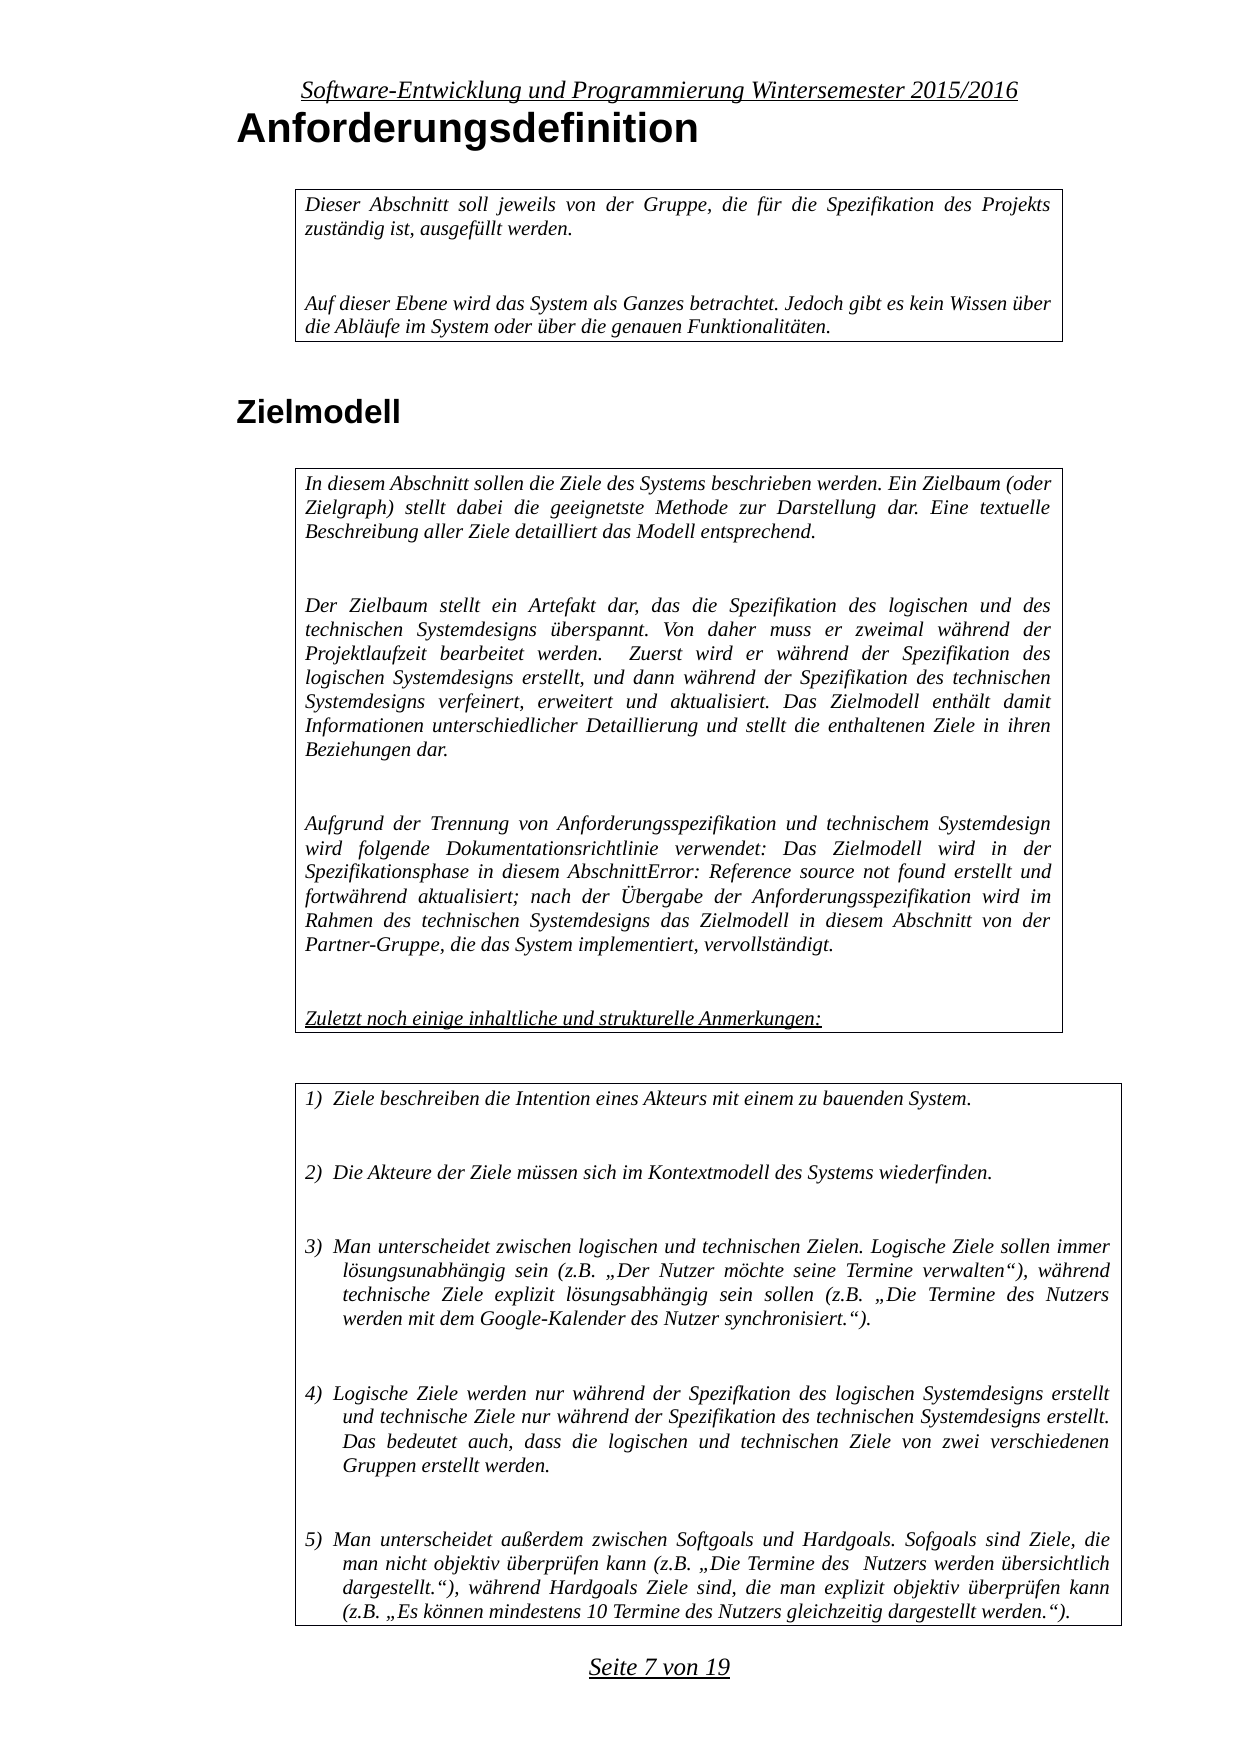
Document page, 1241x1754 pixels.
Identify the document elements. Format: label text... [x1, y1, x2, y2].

text Der Zielbaum stellt ein Artefakt dar, das die Spezifikation des logischen und des technischen Systemdesigns überspannt. Von daher muss er zweimal während der Projektlaufzeit bearbeitet werden. Zuerst wird er während der Spezifikation des logischen Systemdesigns erstellt, und dann während der Spezifikation des technischen Systemdesigns verfeinert, erweitert und aktualisiert. Das Zielmodell enthält damit Informationen unterschiedlicher Detaillierung und stellt die enthaltenen Ziele in ihren Beziehungen dar. [296, 590, 1062, 761]
text Auf dieser Ebene wird das System als Ganzes betrachtet. Jedoch gibt es kein Wissen über die Abläufe im System oder über die genauen Funktionalitäten. [296, 287, 1062, 341]
subtitle Anforderungsdefinition [236, 104, 1122, 152]
list Logische Ziele werden nur während der Spezifkation des logischen Systemdesigns erstellt und technische Ziele nur während der Spezifikation des technischen Systemdesigns erstellt. Das bedeutet auch, dass die logischen und technischen Ziele von zwei verschiedenen Gruppen erstellt werden. [296, 1377, 1121, 1477]
text Aufgrund der Trennung von Anforderungsspezifikation und technischem Systemdesign wird folgende Dokumentationsrichtlinie verwendet: Das Zielmodell wird in der Spezifikationsphase in diesem AbschnittFehler: Referenz nicht gefunden erstellt und fortwährend aktualisiert; nach der Übergabe der Anforderungsspezifikation wird im Rahmen des technischen Systemdesigns das Zielmodell in diesem Abschnitt von der Partner-Gruppe, die das System implementiert, vervollständigt. [296, 808, 1062, 956]
subtitle Zielmodell [236, 392, 1122, 430]
list Man unterscheidet zwischen logischen und technischen Zielen. Logische Ziele sollen immer lösungsunabhängig sein (z.B. „Der Nutzer möchte seine Termine verwalten“), während technische Ziele explizit lösungsabhängig sein sollen (z.B. „Die Termine des Nutzers werden mit dem Google-Kalender des Nutzer synchronisiert.“). [296, 1231, 1121, 1330]
text Dieser Abschnitt soll jeweils von der Gruppe, die für die Spezifikation des Projekts zuständig ist, ausgefüllt werden. [296, 190, 1062, 240]
text In diesem Abschnitt sollen die Ziele des Systems beschrieben werden. Ein Zielbaum (oder Zielgraph) stellt dabei die geeignetste Methode zur Darstellung dar. Eine textuelle Beschreibung aller Ziele detailliert das Modell entsprechend. [296, 469, 1062, 543]
list Man unterscheidet außerdem zwischen Softgoals und Hardgoals. Sofgoals sind Ziele, die man nicht objektiv überprüfen kann (z.B. „Die Termine des Nutzers werden übersichtlich dargestellt.“), während Hardgoals Ziele sind, die man explizit objektiv überprüfen kann (z.B. „Es können mindestens 10 Termine des Nutzers gleichzeitig dargestellt werden.“). [296, 1523, 1121, 1625]
text Zuletzt noch einige inhaltliche und strukturelle Anmerkungen: [296, 1003, 1062, 1032]
list Ziele beschreiben die Intention eines Akteurs mit einem zu bauenden System. [296, 1084, 1121, 1110]
list Die Akteure der Ziele müssen sich im Kontextmodell des Systems wiederfinden. [296, 1157, 1121, 1184]
